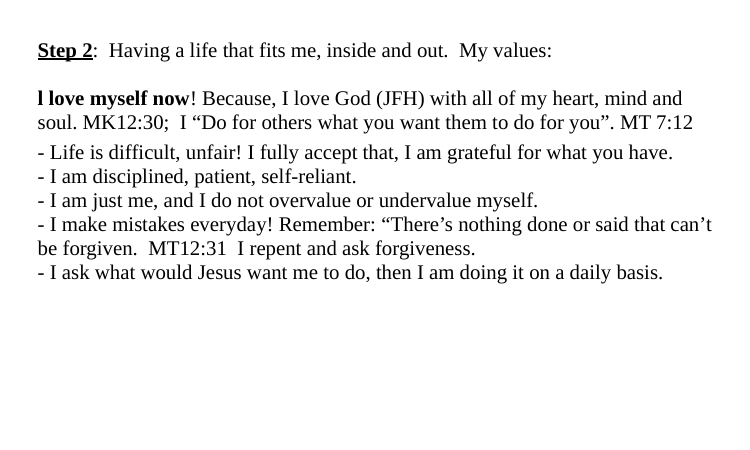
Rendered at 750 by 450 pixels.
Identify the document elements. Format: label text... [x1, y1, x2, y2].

text - I ask what would Jesus want me to do, then I am doing it on a daily basis. [37, 260, 712, 284]
text l love myself now! Because, I love God (JFH) with all of my heart, mind and soul. MK12:30; I “Do for others what you want them to do for you”. MT 7:12 [37, 86, 712, 134]
text - Life is difficult, unfair! I fully accept that, I am grateful for what you have. [37, 134, 712, 164]
text - I make mistakes everyday! Remember: “There’s nothing done or said that can’t be forgiven. MT12:31 I repent and ask forgiveness. [37, 212, 712, 260]
text - I am disciplined, patient, self-reliant. [37, 164, 712, 188]
text - I am just me, and I do not overvalue or undervalue myself. [37, 188, 712, 212]
text Step 2: Having a life that fits me, inside and out. My values: [37, 37, 712, 62]
